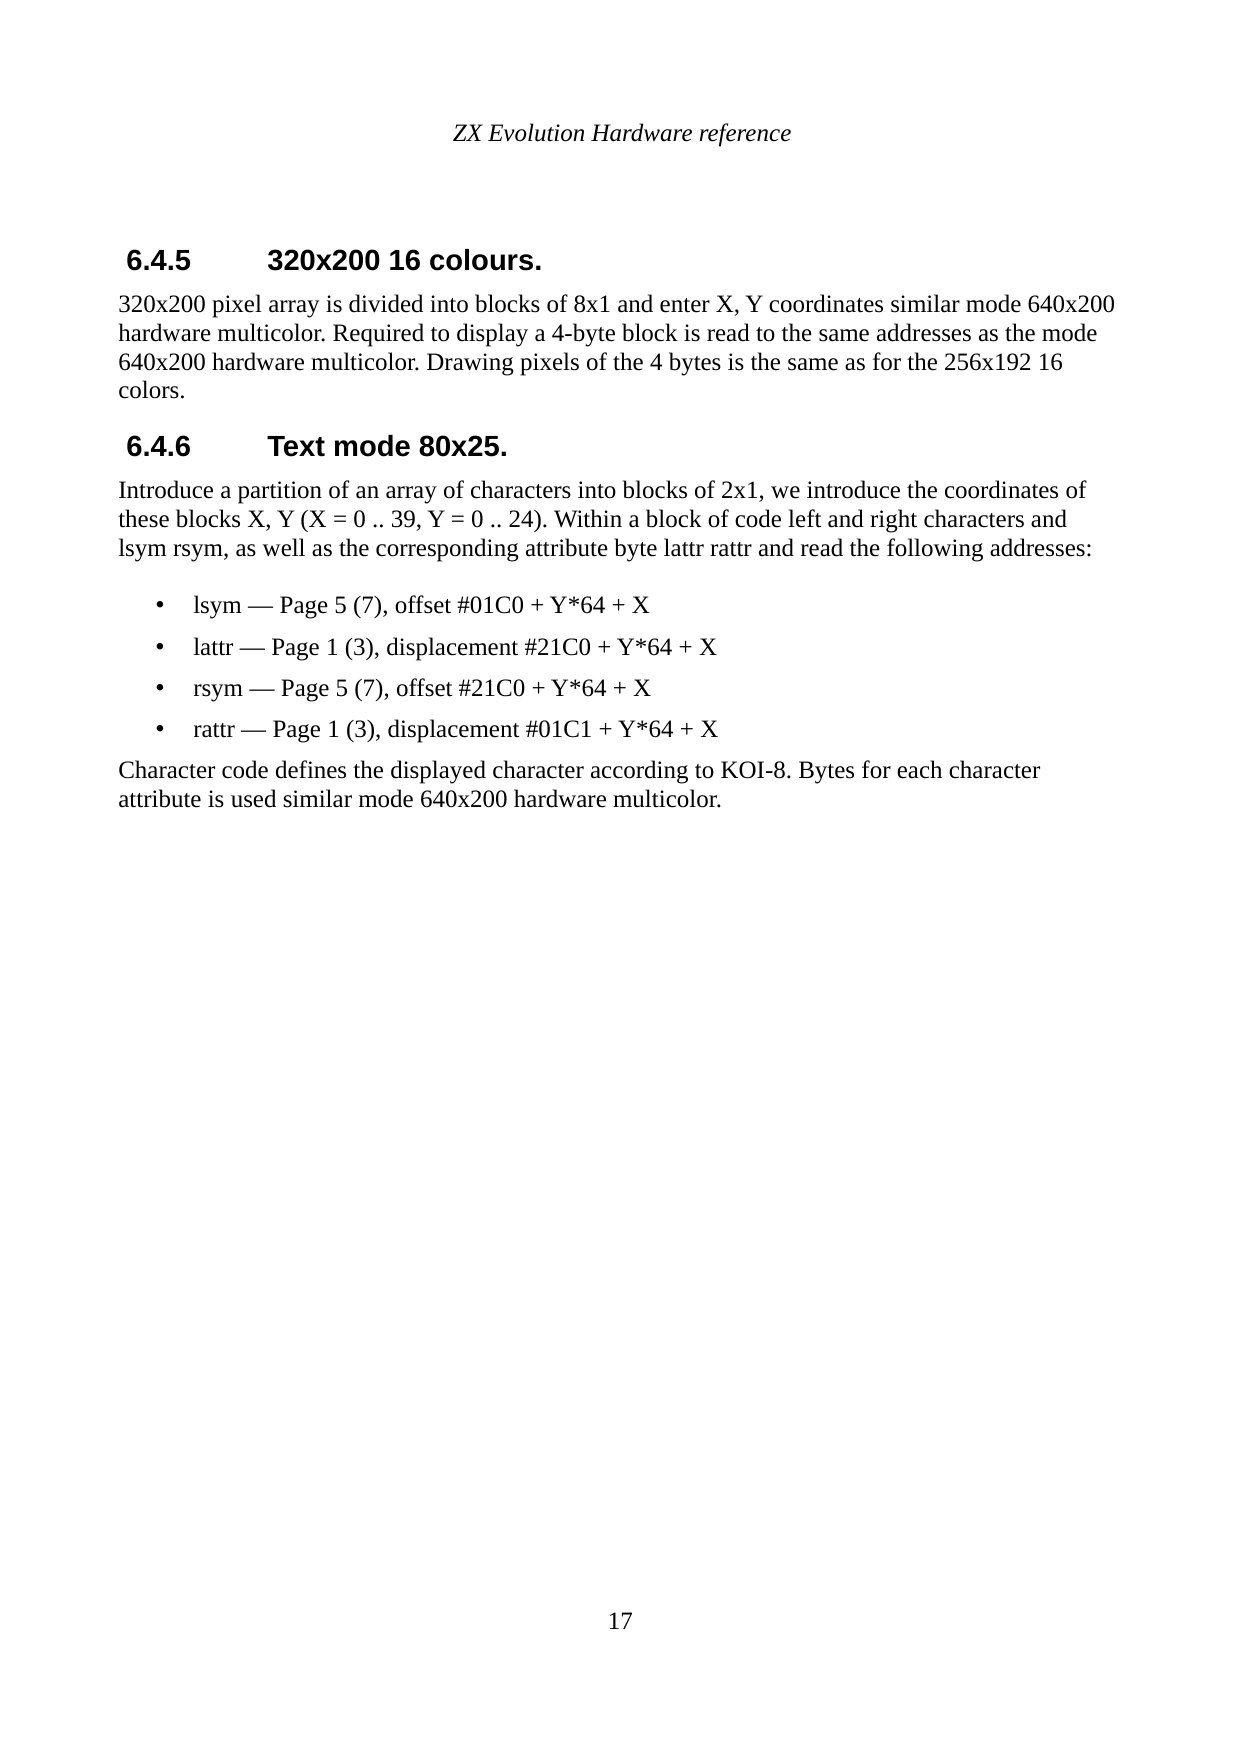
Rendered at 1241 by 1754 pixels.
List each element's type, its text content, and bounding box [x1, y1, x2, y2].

subtitle Text mode 80x25. [118, 429, 1122, 463]
text 320x200 pixel array is divided into blocks of 8x1 and enter X, Y coordinates similar mode 640x200 hardware multicolor. Required to display a 4-byte block is read to the same addresses as the mode 640x200 hardware multicolor. Drawing pixels of the 4 bytes is the same as for the 256x192 16 colors. [118, 289, 1122, 404]
subtitle 320x200 16 colours. [118, 243, 1122, 277]
list rattr — Page 1 (3), displacement #01C1 + Y*64 + X [156, 714, 1122, 743]
list rsym — Page 5 (7), offset #21C0 + Y*64 + X [156, 673, 1122, 702]
text Introduce a partition of an array of characters into blocks of 2x1, we introduce the coordinates of these blocks X, Y (X = 0 .. 39, Y = 0 .. 24). Within a block of code left and right characters and lsym rsym, as well as the corresponding attribute byte lattr rattr and read the following addresses: [118, 475, 1122, 562]
text Character code defines the displayed character according to KOI-8. Bytes for each character attribute is used similar mode 640x200 hardware multicolor. [118, 755, 1122, 813]
list lattr — Page 1 (3), displacement #21C0 + Y*64 + X [156, 632, 1122, 660]
list lsym — Page 5 (7), offset #01C0 + Y*64 + X [156, 590, 1122, 619]
